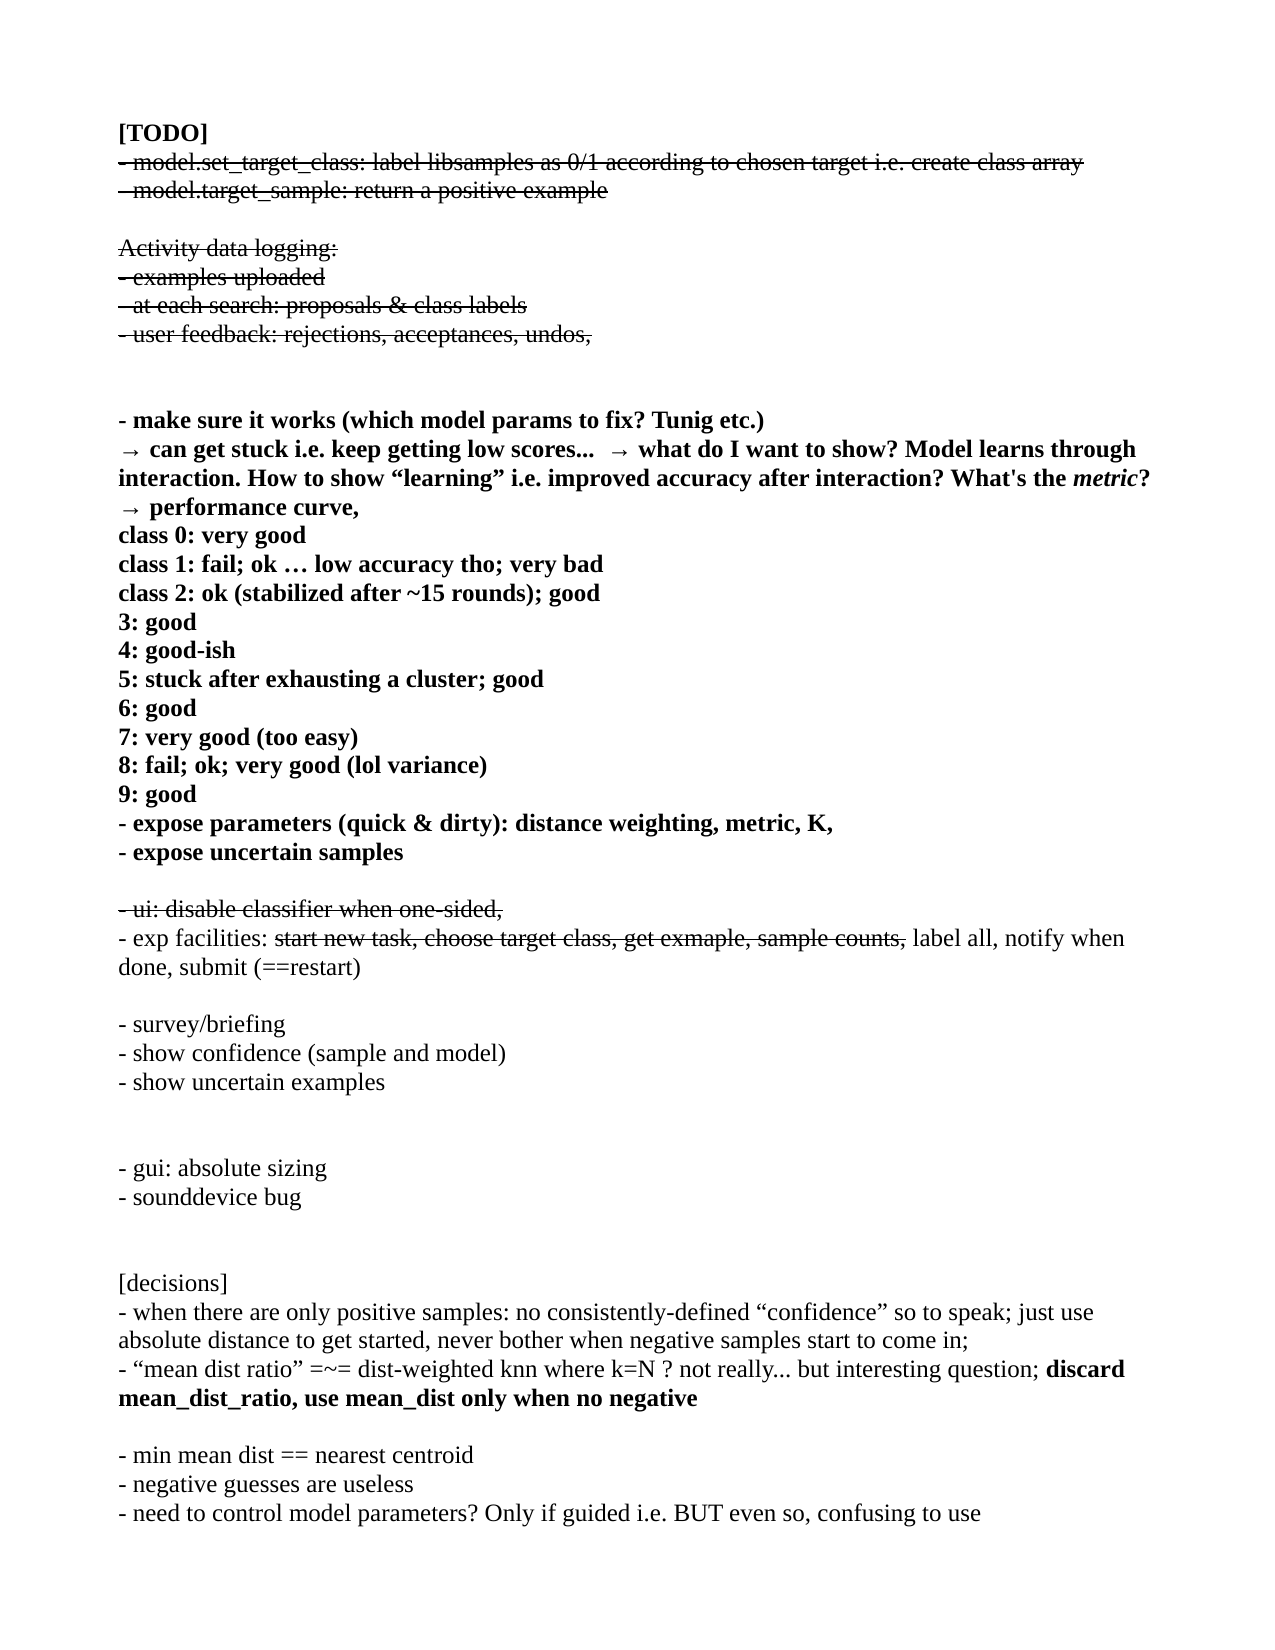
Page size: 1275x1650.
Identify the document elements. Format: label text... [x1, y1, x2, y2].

text [decisions] [118, 1268, 1157, 1297]
text - min mean dist == nearest centroid [118, 1441, 1157, 1469]
text class 2: ok (stabilized after ~15 rounds); good [118, 578, 1157, 607]
text - show confidence (sample and model) [118, 1038, 1157, 1067]
text - at each search: proposals & class labels [118, 291, 1157, 319]
text 5: stuck after exhausting a cluster; good [118, 664, 1157, 693]
text 6: good [118, 693, 1157, 722]
text 7: very good (too easy) [118, 722, 1157, 751]
text 4: good-ish [118, 636, 1157, 664]
text - user feedback: rejections, acceptances, undos, [118, 319, 1157, 348]
text - expose uncertain samples [118, 837, 1157, 866]
text - expose parameters (quick & dirty): distance weighting, metric, K, [118, 808, 1157, 837]
text - ui: disable classifier when one-sided, [118, 894, 1157, 923]
text - examples uploaded [118, 262, 1157, 291]
text 8: fail; ok; very good (lol variance) [118, 751, 1157, 779]
text class 0: very good [118, 521, 1157, 549]
text 9: good [118, 779, 1157, 808]
text - gui: absolute sizing [118, 1153, 1157, 1182]
text - model.set_target_class: label libsamples as 0/1 according to chosen target i.e. create class array [118, 147, 1157, 176]
text [TODO] [118, 118, 1157, 147]
text - when there are only positive samples: no consistently-defined “confidence” so to speak; just use absolute distance to get started, never bother when negative samples start to come in; [118, 1297, 1157, 1354]
text - “mean dist ratio” =~= dist-weighted knn where k=N ? not really... but interesting question; discard mean_dist_ratio, use mean_dist only when no negative [118, 1354, 1157, 1412]
text - exp facilities: start new task, choose target class, get exmaple, sample counts, label all, notify when done, submit (==restart) [118, 923, 1157, 981]
text → can get stuck i.e. keep getting low scores... → what do I want to show? Model learns through interaction. How to show “learning” i.e. improved accuracy after interaction? What's the metric? [118, 434, 1157, 492]
text - sounddevice bug [118, 1182, 1157, 1211]
text class 1: fail; ok … low accuracy tho; very bad [118, 549, 1157, 578]
text - need to control model parameters? Only if guided i.e. BUT even so, confusing to use [118, 1498, 1157, 1527]
text 3: good [118, 607, 1157, 636]
text → performance curve, [118, 492, 1157, 521]
text - make sure it works (which model params to fix? Tunig etc.) [118, 406, 1157, 434]
text - survey/briefing [118, 1009, 1157, 1038]
text - show uncertain examples [118, 1067, 1157, 1096]
text - negative guesses are useless [118, 1469, 1157, 1498]
text - model.target_sample: return a positive example [118, 176, 1157, 204]
text Activity data logging: [118, 233, 1157, 262]
